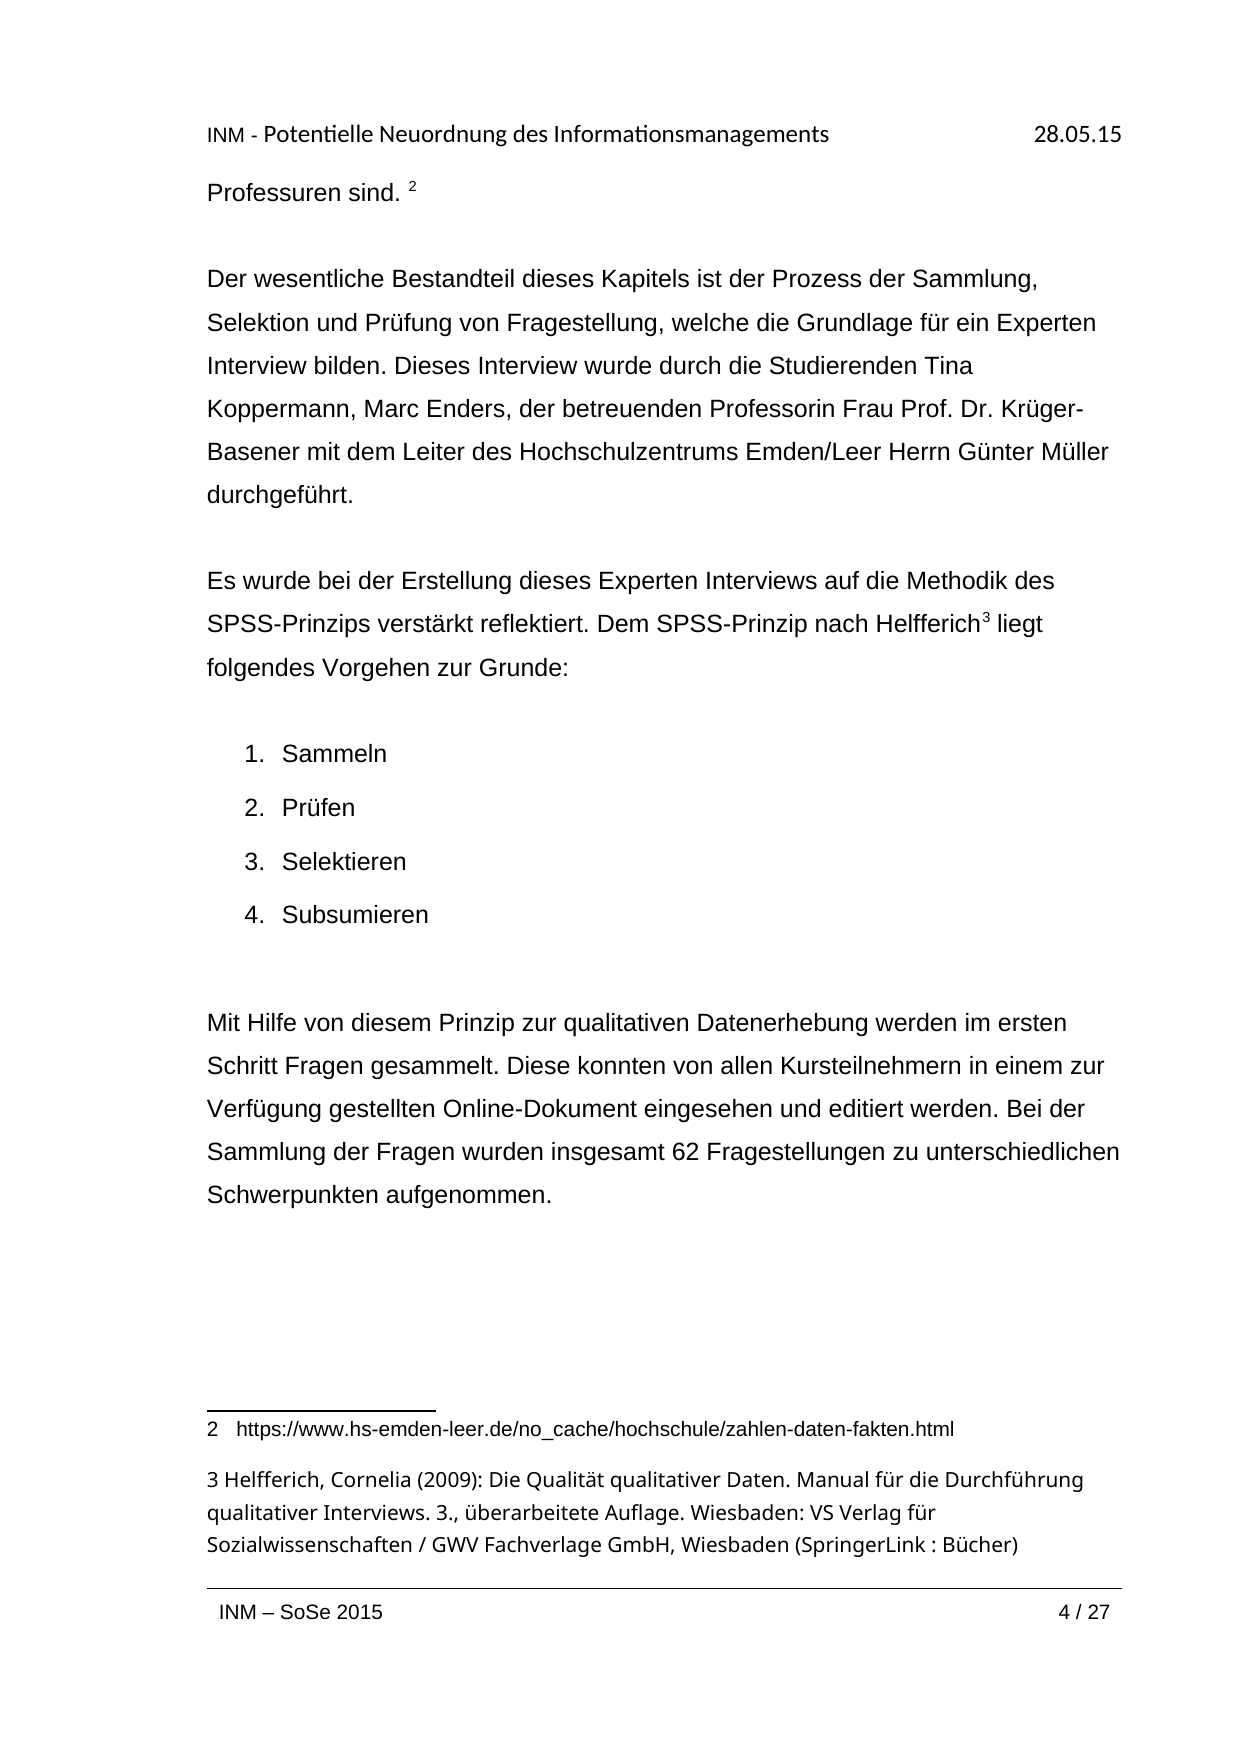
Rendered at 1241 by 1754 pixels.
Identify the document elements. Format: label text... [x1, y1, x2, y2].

list Subsumieren [244, 900, 1122, 929]
text Der wesentliche Bestandteil dieses Kapitels ist der Prozess der Sammlung, Selektion und Prüfung von Fragestellung, welche die Grundlage für ein Experten Interview bilden. Dieses Interview wurde durch die Studierenden Tina Koppermann, Marc Enders, der betreuenden Professorin Frau Prof. Dr. Krüger-Basener mit dem Leiter des Hochschulzentrums Emden/Leer Herrn Günter Müller durchgeführt. [207, 264, 1122, 509]
text Helfferich, Cornelia (2009): Die Qualität qualitativer Daten. Manual für die Durchführung qualitativer Interviews. 3., überarbeitete Auflage. Wiesbaden: VS Verlag für Sozialwissenschaften / GWV Fachverlage GmbH, Wiesbaden (SpringerLink : Bücher) [207, 1465, 1122, 1559]
list Selektieren [244, 846, 1122, 875]
text Mit Hilfe von diesem Prinzip zur qualitativen Datenerhebung werden im ersten Schritt Fragen gesammelt. Diese konnten von allen Kursteilnehmern in einem zur Verfügung gestellten Online-Dokument eingesehen und editiert werden. Bei der Sammlung der Fragen wurden insgesamt 62 Fragestellungen zu unterschiedlichen Schwerpunkten aufgenommen. [207, 1008, 1122, 1209]
text Es wurde bei der Erstellung dieses Experten Interviews auf die Methodik des SPSS-Prinzips verstärkt reflektiert. Dem SPSS-Prinzip nach Helfferich liegt folgendes Vorgehen zur Grunde: [207, 566, 1122, 681]
text Professuren sind. [207, 178, 1122, 207]
text https://www.hs-emden-leer.de/no_cache/hochschule/zahlen-daten-fakten.html [207, 1417, 1122, 1441]
list Prüfen [244, 793, 1122, 821]
list Sammeln [244, 739, 1122, 767]
